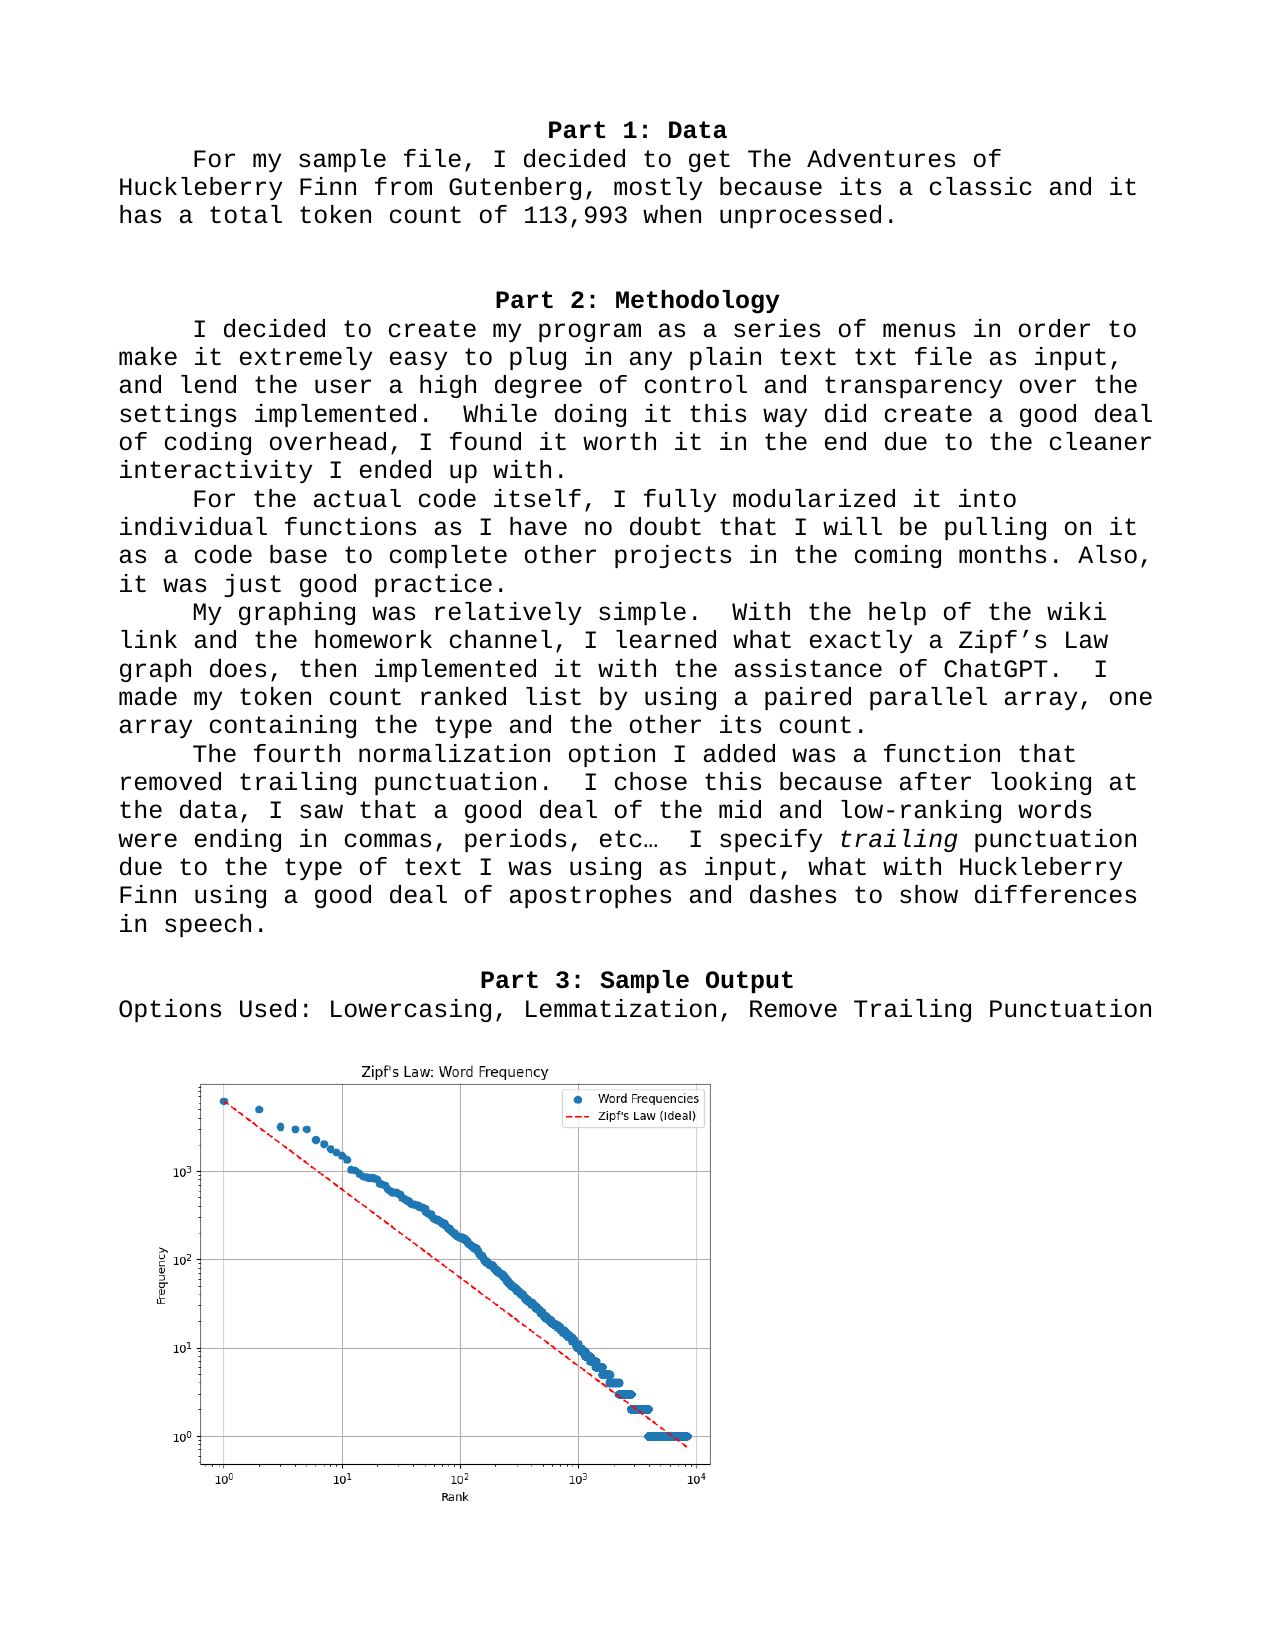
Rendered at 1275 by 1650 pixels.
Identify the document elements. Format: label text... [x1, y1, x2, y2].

text Options Used: Lowercasing, Lemmatization, Remove Trailing Punctuation [118, 996, 1157, 1025]
text For the actual code itself, I fully modularized it into individual functions as I have no doubt that I will be pulling on it as a code base to complete other projects in the coming months. Also, it was just good practice. [118, 486, 1157, 600]
text I decided to create my program as a series of menus in order to make it extremely easy to plug in any plain text txt file as input, and lend the user a high degree of control and transparency over the settings implemented. While doing it this way did create a good deal of coding overhead, I found it worth it in the end due to the cleaner interactivity I ended up with. [118, 316, 1157, 486]
text Part 2: Methodology [118, 288, 1157, 316]
picture [118, 1024, 775, 1518]
text Part 3: Sample Output [118, 968, 1157, 996]
text For my sample file, I decided to get The Adventures of Huckleberry Finn from Gutenberg, mostly because its a classic and it has a total token count of 113,993 when unprocessed. [118, 146, 1157, 231]
text The fourth normalization option I added was a function that removed trailing punctuation. I chose this because after looking at the data, I saw that a good deal of the mid and low-ranking words were ending in commas, periods, etc… I specify trailing punctuation due to the type of text I was using as input, what with Huckleberry Finn using a good deal of apostrophes and dashes to show differences in speech. [118, 741, 1157, 940]
text My graphing was relatively simple. With the help of the wiki link and the homework channel, I learned what exactly a Zipf’s Law graph does, then implemented it with the assistance of ChatGPT. I made my token count ranked list by using a paired parallel array, one array containing the type and the other its count. [118, 600, 1157, 741]
text Part 1: Data [118, 118, 1157, 146]
